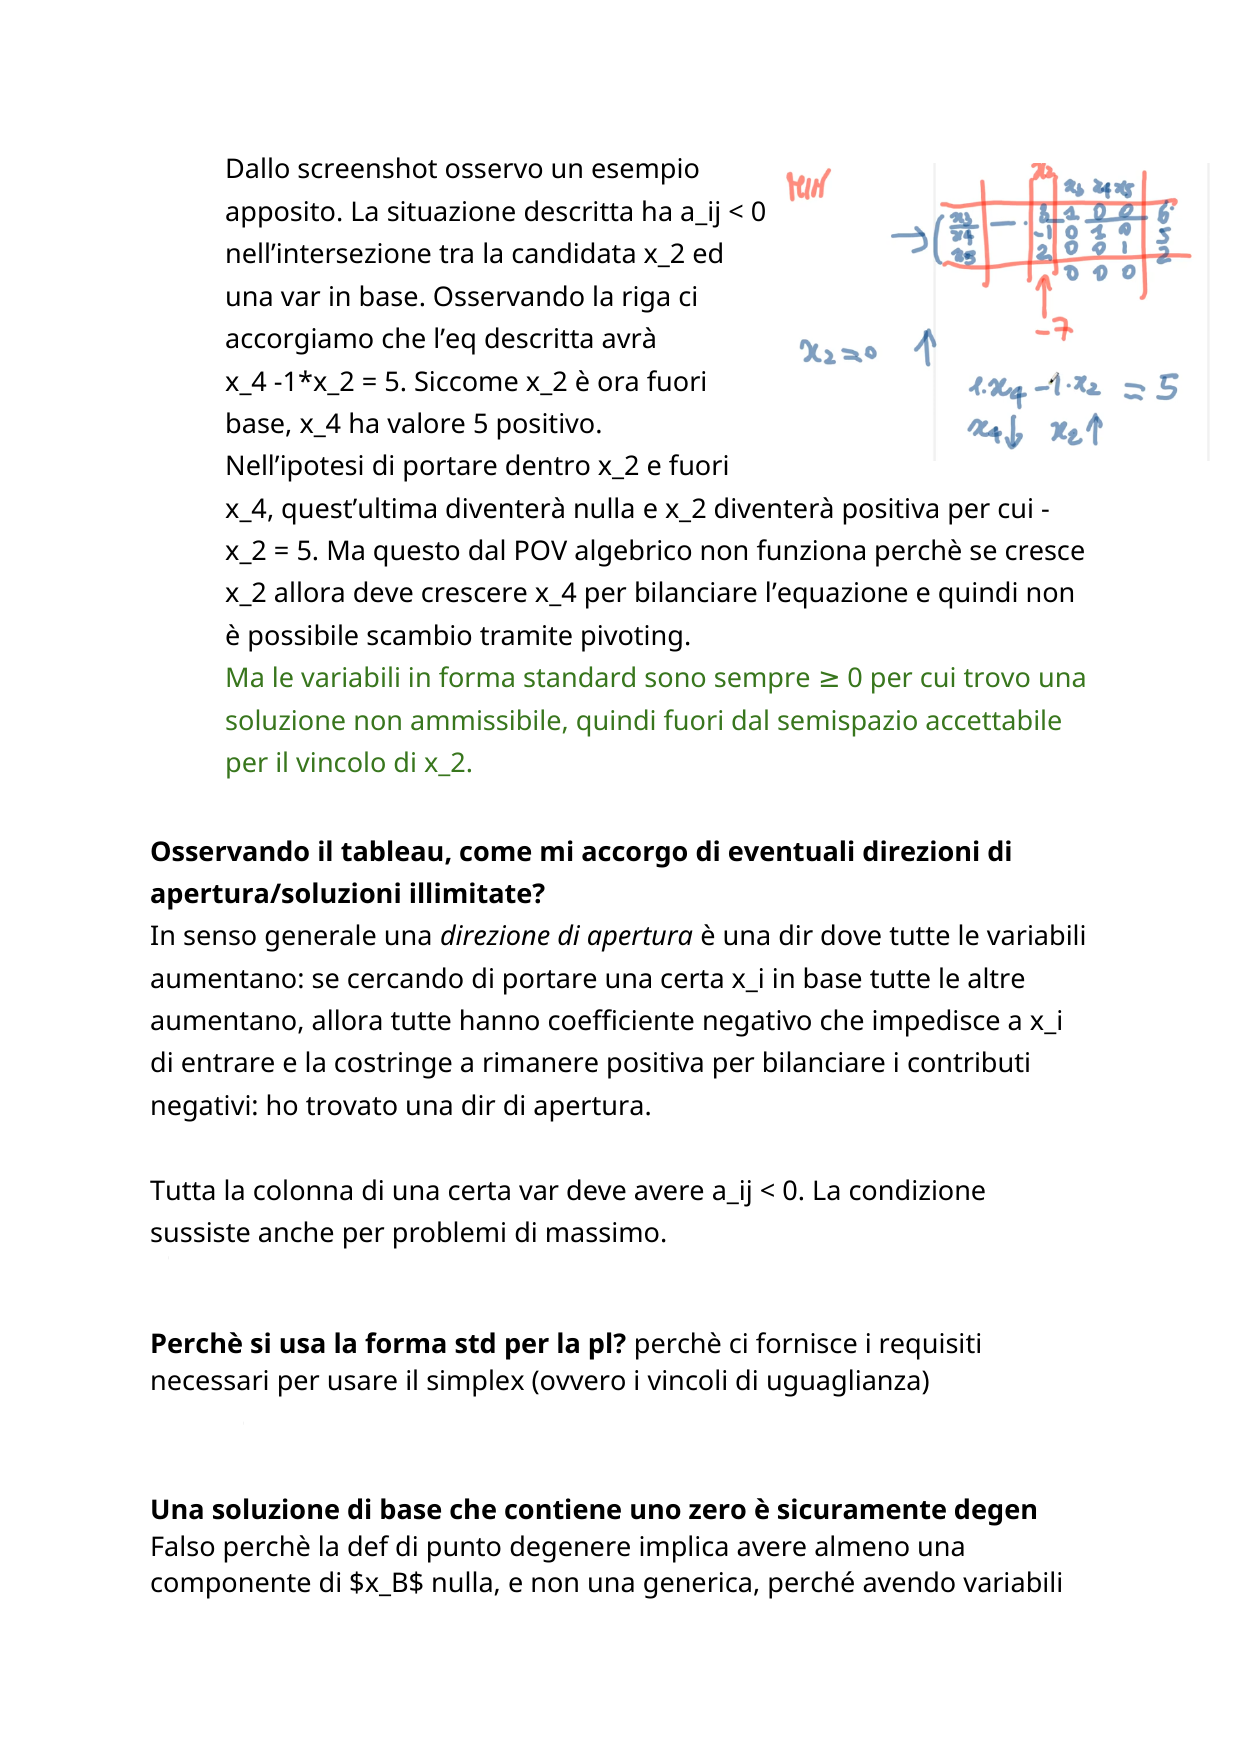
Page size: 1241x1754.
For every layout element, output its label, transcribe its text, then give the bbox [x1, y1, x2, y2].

text Osservando il tableau, come mi accorgo di eventuali direzioni di apertura/soluzioni illimitate? [150, 832, 1090, 911]
text Tutta la colonna di una certa var deve avere a_ij < 0. La condizione sussiste anche per problemi di massimo. [150, 1171, 1090, 1296]
text Una soluzione di base che contiene uno zero è sicuramente degen Falso perchè la def di punto degenere implica avere almeno una componente di $x_B$ nulla, e non una generica, perché avendo variabili [150, 1490, 1090, 1601]
text Perchè si usa la forma std per la pl? perchè ci fornisce i requisiti necessari per usare il simplex (ovvero i vincoli di uguaglianza) [150, 1325, 1090, 1399]
text Dallo screenshot osservo un esempio apposito. La situazione descritta ha a_ij < 0 nell’intersezione tra la candidata x_2 ed una var in base. Osservando la riga ci accorgiamo che l’eq descritta avrà x_4 -1*x_2 = 5. Siccome x_2 è ora fuori base, x_4 ha valore 5 positivo. Nell’ipotesi di portare dentro x_2 e fuori x_4, quest’ultima diventerà nulla e x_2 diventerà positiva per cui -x_2 = 5. Ma questo dal POV algebrico non funziona perchè se cresce x_2 allora deve crescere x_4 per bilanciare l’equazione e quindi non è possibile scambio tramite pivoting. Ma le variabili in forma standard sono sempre ≥ 0 per cui trovo una soluzione non ammissibile, quindi fuori dal semispazio accettabile per il vincolo di x_2. [225, 150, 1090, 826]
text In senso generale una direzione di apertura è una dir dove tutte le variabili aumentano: se cercando di portare una certa x_i in base tutte le altre aumentano, allora tutte hanno coefficiente negativo che impedisce a x_i di entrare e la costringe a rimanere positiva per bilanciare i contributi negativi: ho trovato una dir di apertura. [150, 917, 1090, 1123]
picture [767, 163, 1236, 461]
